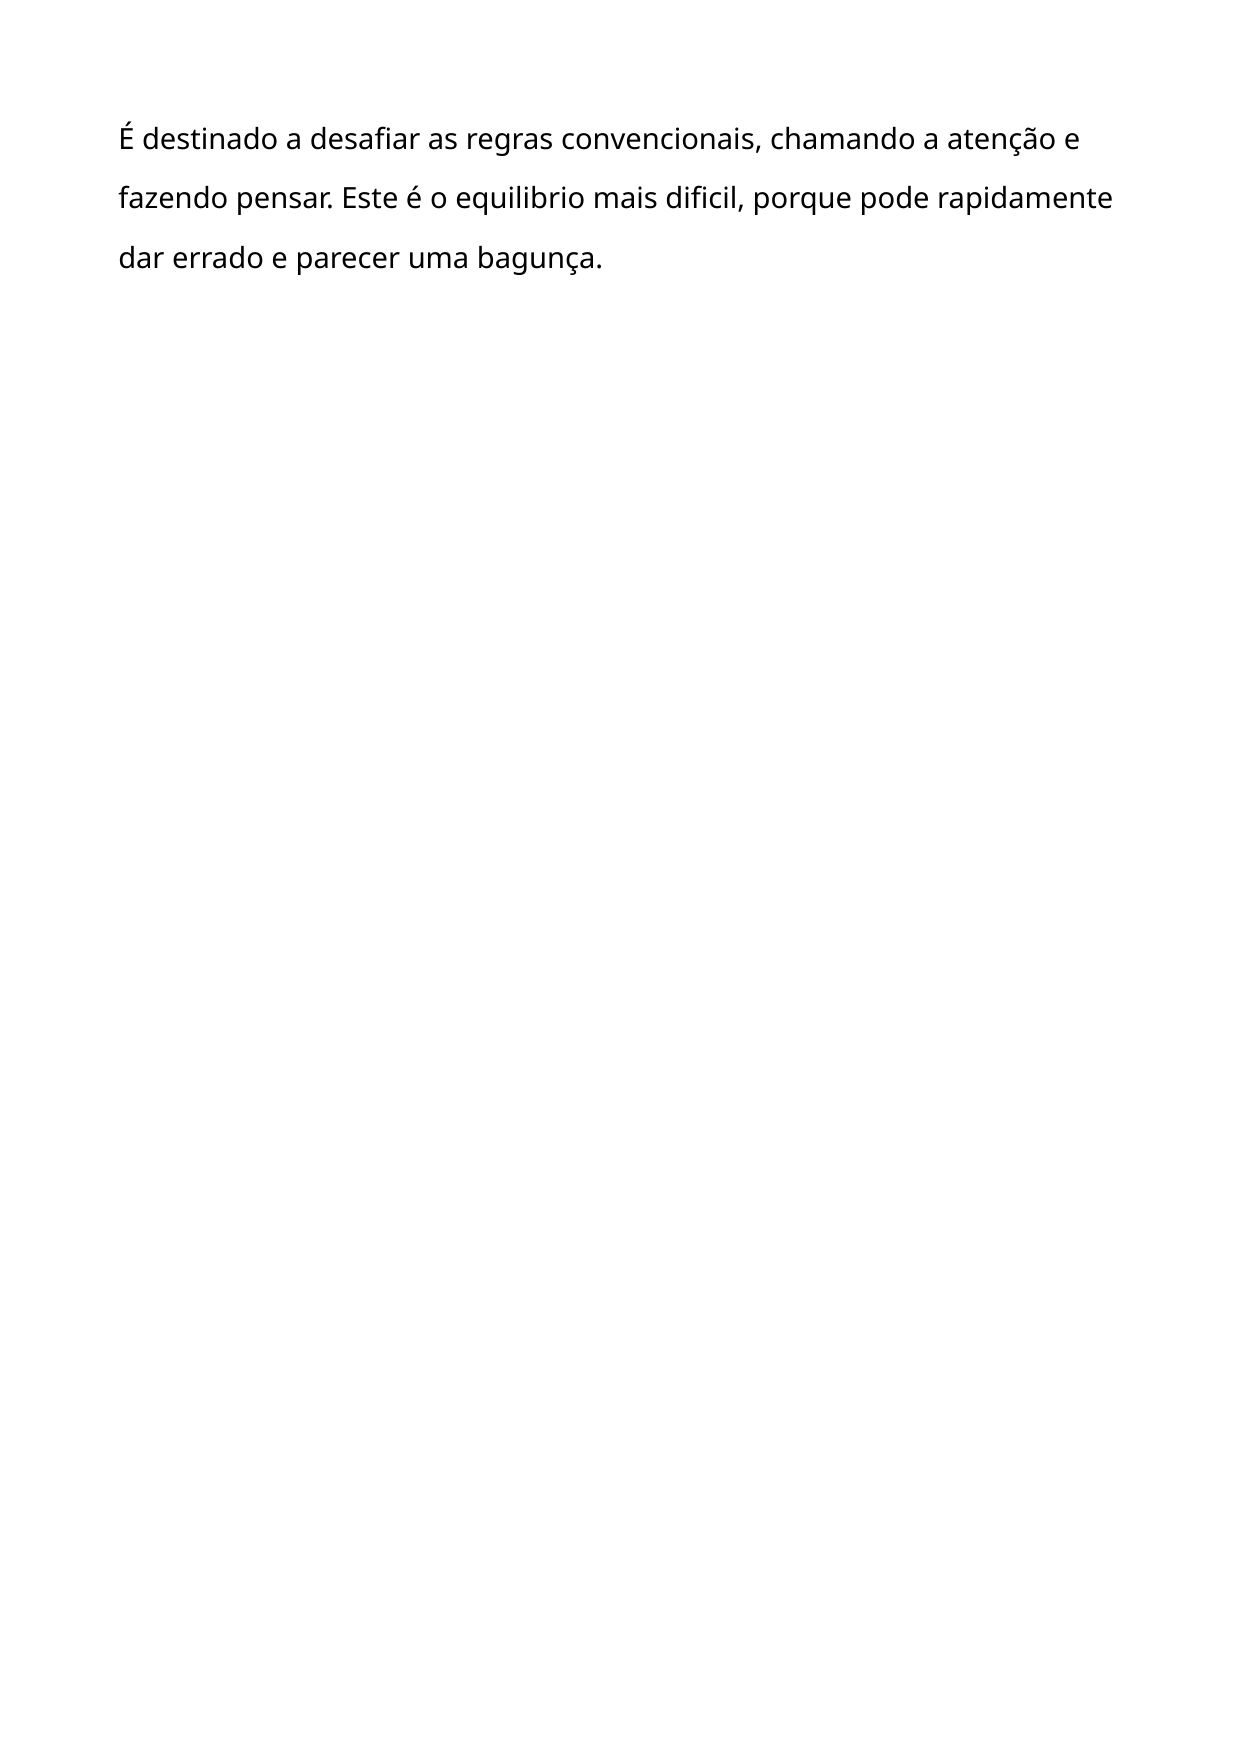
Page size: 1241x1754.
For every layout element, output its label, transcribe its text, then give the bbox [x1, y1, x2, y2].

text É destinado a desafiar as regras convencionais, chamando a atenção e fazendo pensar. Este é o equilibrio mais dificil, porque pode rapidamente dar errado e parecer uma bagunça. [118, 118, 1122, 277]
